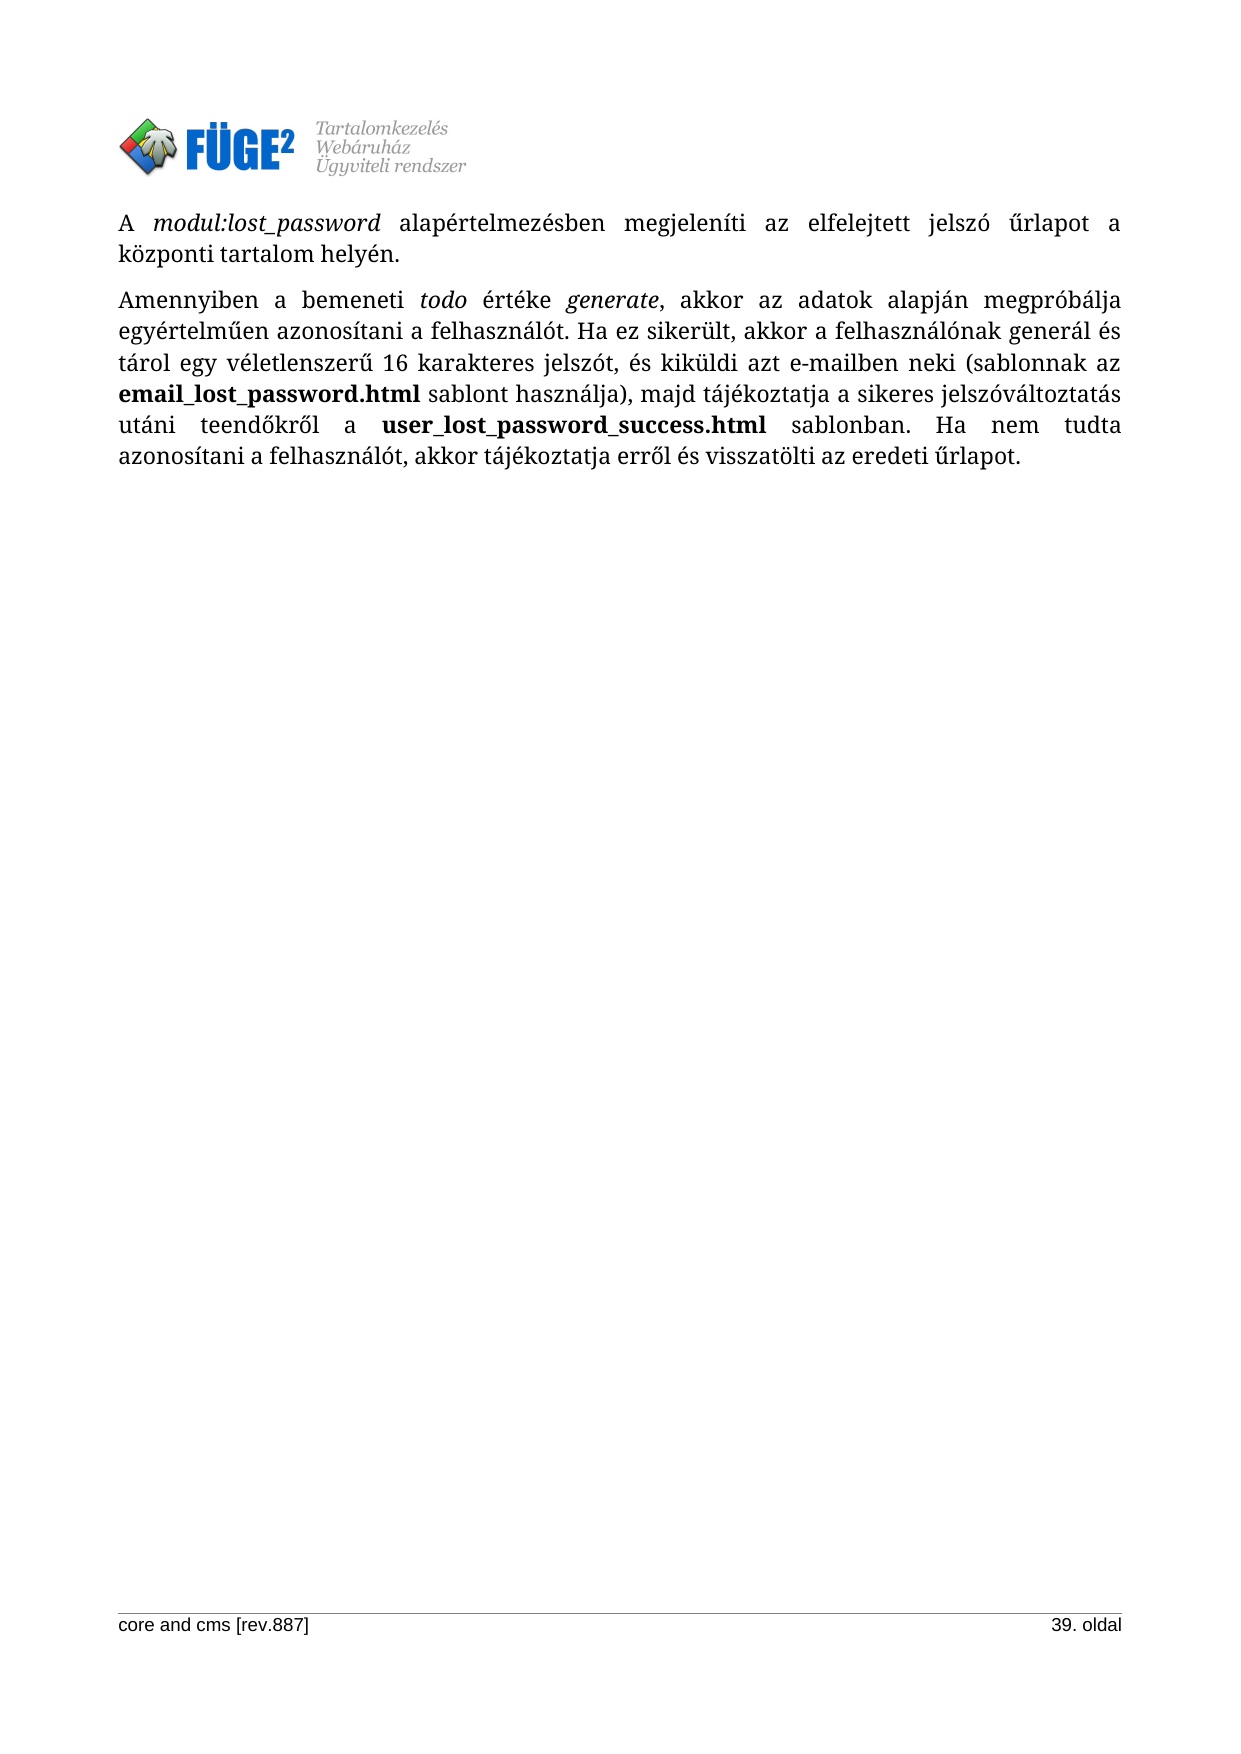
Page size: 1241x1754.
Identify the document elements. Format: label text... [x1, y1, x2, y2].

text Amennyiben a bemeneti todo értéke generate, akkor az adatok alapján megpróbálja egyértelműen azonosítani a felhasználót. Ha ez sikerült, akkor a felhasználónak generál és tárol egy véletlenszerű 16 karakteres jelszót, és kiküldi azt e-mailben neki (sablonnak az email_lost_password.html sablont használja), majd tájékoztatja a sikeres jelszóváltoztatás utáni teendőkről a user_lost_password_success.html sablonban. Ha nem tudta azonosítani a felhasználót, akkor tájékoztatja erről és visszatölti az eredeti űrlapot. [118, 284, 1122, 471]
picture [118, 118, 473, 177]
text A modul:lost_password alapértelmezésben megjeleníti az elfelejtett jelszó űrlapot a központi tartalom helyén. [118, 207, 1122, 269]
